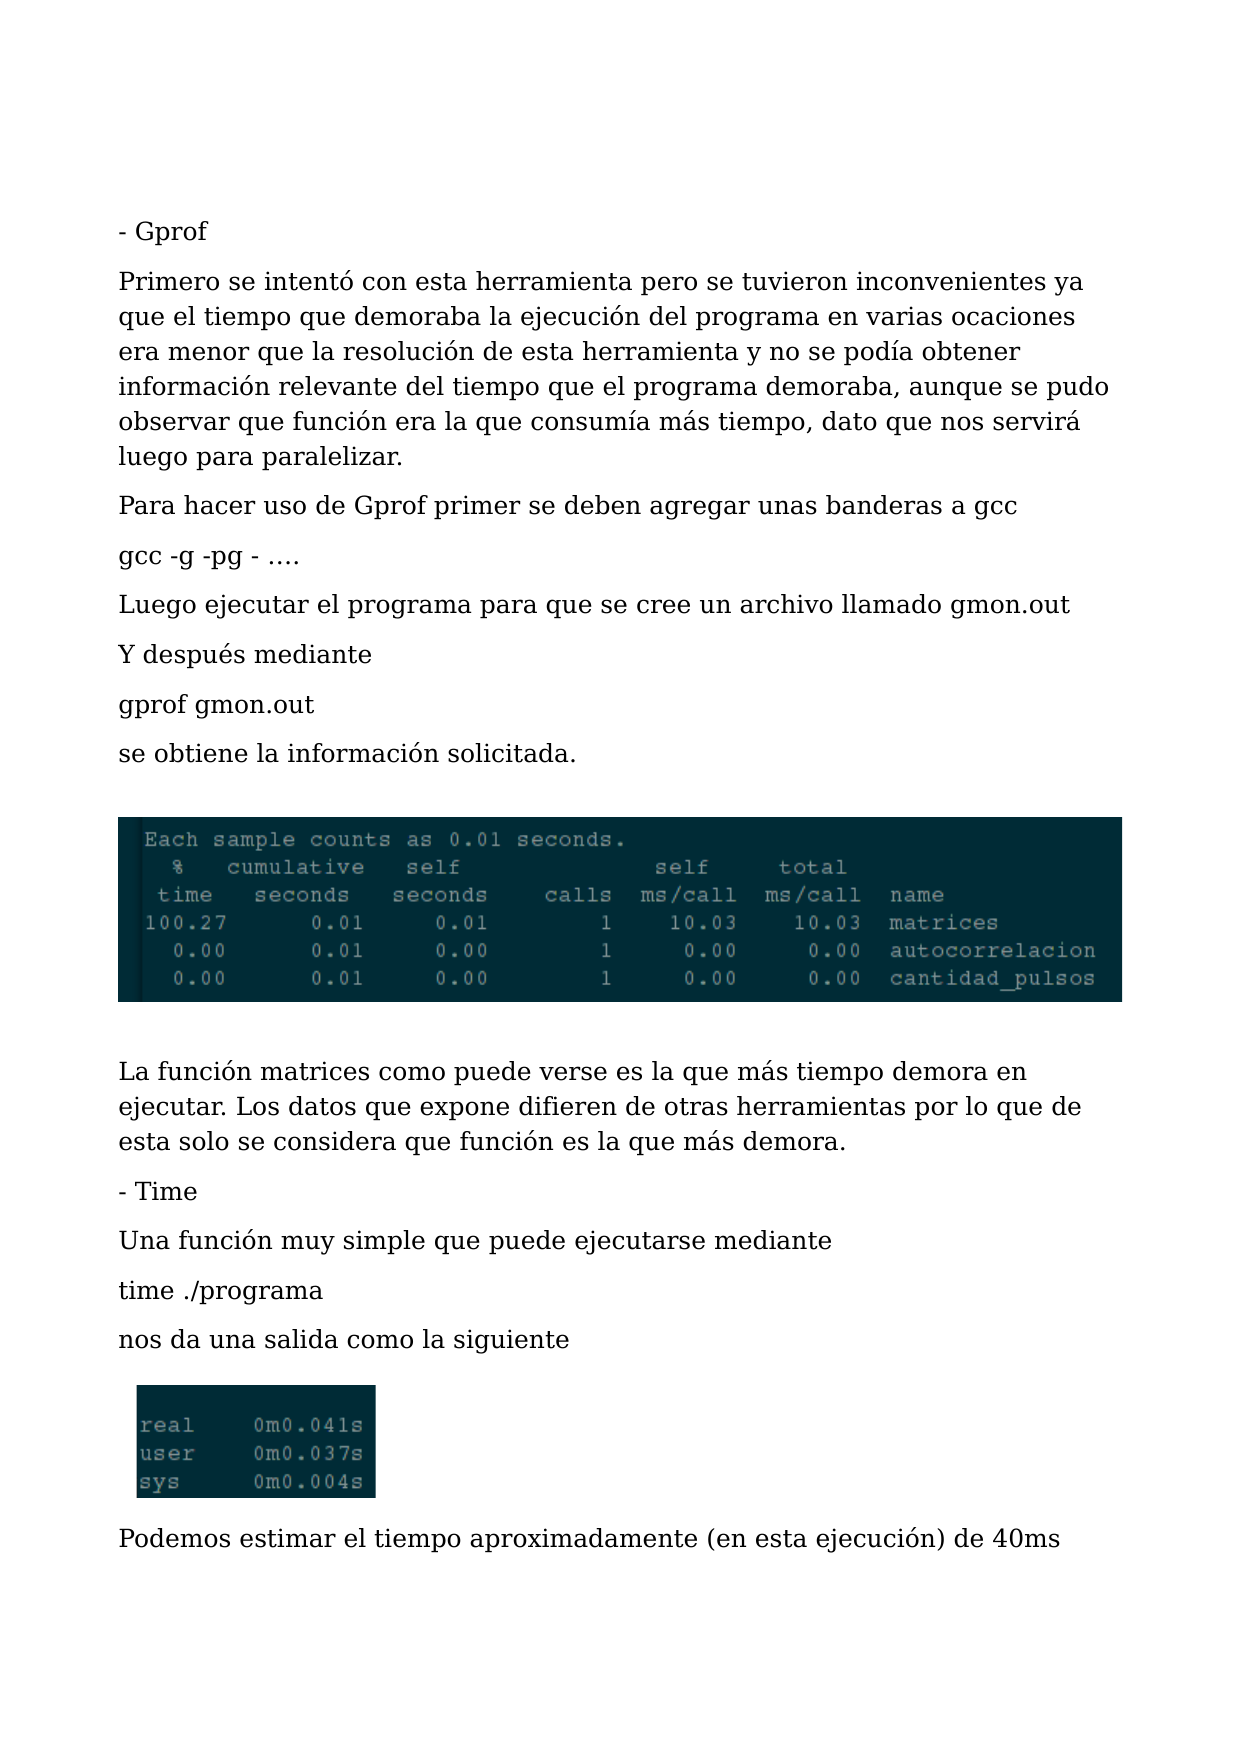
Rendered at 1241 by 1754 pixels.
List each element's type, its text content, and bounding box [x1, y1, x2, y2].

picture [657, 863, 665, 873]
picture [284, 891, 294, 901]
picture [266, 1478, 280, 1488]
picture [137, 817, 142, 1002]
picture [797, 885, 805, 903]
picture [1016, 974, 1026, 989]
picture [603, 971, 608, 984]
picture [1085, 974, 1093, 984]
picture [727, 943, 734, 957]
picture [340, 1475, 348, 1488]
picture [479, 943, 486, 957]
picture [603, 943, 610, 957]
picture [311, 836, 322, 846]
picture [808, 860, 818, 873]
picture [713, 943, 720, 957]
picture [175, 943, 182, 957]
picture [255, 863, 267, 873]
picture [450, 891, 459, 901]
picture [229, 863, 239, 873]
picture [686, 943, 693, 957]
picture [838, 860, 845, 873]
picture [822, 863, 832, 873]
text Podemos estimar el tiempo aproximadamente (en esta ejecución) de 40ms [118, 1524, 1122, 1553]
picture [325, 888, 335, 901]
picture [229, 836, 252, 846]
picture [141, 1478, 150, 1488]
picture [243, 863, 252, 873]
picture [216, 943, 223, 957]
picture [201, 891, 211, 901]
picture [325, 1446, 333, 1460]
picture [255, 1418, 263, 1432]
picture [352, 1449, 361, 1460]
picture [932, 972, 943, 984]
picture [312, 891, 321, 901]
picture [933, 947, 943, 957]
picture [780, 861, 791, 873]
picture [312, 1418, 319, 1431]
text Una función muy simple que puede ejecutarse mediante [118, 1226, 1122, 1255]
picture [312, 1474, 319, 1488]
picture [589, 888, 598, 901]
picture [890, 919, 901, 929]
picture [451, 832, 458, 846]
picture [169, 1478, 178, 1488]
picture [142, 1421, 152, 1432]
picture [408, 891, 418, 901]
picture [907, 947, 915, 957]
picture [465, 971, 472, 984]
picture [202, 971, 210, 984]
text Luego ejecutar el programa para que se cree un archivo llamado gmon.out [118, 591, 1122, 620]
picture [601, 836, 610, 846]
picture [727, 971, 734, 984]
picture [960, 947, 971, 957]
picture [603, 916, 610, 929]
picture [298, 863, 307, 873]
picture [1043, 947, 1053, 957]
picture [851, 971, 859, 984]
picture [672, 916, 679, 929]
picture [891, 947, 902, 957]
picture [175, 916, 182, 929]
picture [546, 836, 556, 846]
picture [891, 974, 902, 984]
picture [408, 863, 417, 873]
picture [795, 863, 805, 873]
picture [519, 836, 527, 846]
picture [714, 888, 722, 901]
text time ./programa [118, 1276, 1122, 1305]
picture [216, 971, 223, 984]
picture [810, 943, 817, 957]
picture [974, 919, 984, 929]
picture [255, 1474, 263, 1488]
picture [365, 833, 376, 846]
picture [727, 888, 736, 901]
picture [312, 1446, 319, 1460]
picture [1002, 947, 1012, 957]
picture [905, 919, 916, 929]
picture [313, 943, 320, 957]
picture [328, 863, 334, 873]
picture [1030, 974, 1039, 984]
picture [354, 916, 362, 929]
picture [560, 891, 571, 901]
picture [918, 946, 927, 952]
picture [380, 836, 389, 846]
picture [838, 888, 846, 901]
picture [326, 1474, 333, 1488]
picture [313, 971, 320, 984]
picture [147, 916, 155, 929]
picture [175, 887, 183, 901]
picture [161, 916, 168, 929]
picture [588, 832, 598, 846]
picture [270, 891, 280, 901]
picture [437, 916, 444, 929]
text La función matrices como puede verse es la que más tiempo demora en ejecutar. Los datos que expone difieren de otras herramientas por lo que de esta solo se considera que función es la que más demora. [118, 1057, 1122, 1156]
picture [657, 891, 665, 901]
picture [1045, 971, 1052, 984]
picture [1030, 947, 1040, 957]
picture [326, 1418, 333, 1432]
picture [905, 891, 931, 901]
picture [1059, 947, 1067, 957]
picture [684, 891, 694, 901]
picture [560, 836, 570, 846]
text - Time [118, 1177, 1122, 1206]
text gcc -g -pg - …. [118, 541, 1122, 570]
picture [355, 943, 361, 957]
picture [809, 891, 819, 901]
picture [202, 943, 210, 957]
picture [919, 974, 928, 984]
picture [202, 916, 210, 929]
picture [1071, 947, 1081, 957]
picture [422, 836, 430, 846]
picture [988, 919, 997, 929]
picture [479, 916, 486, 929]
text Primero se intentó con esta herramienta pero se tuvieron inconvenientes ya que el tiempo que demoraba la ejecución del programa en varias ocaciones era menor que la resolución de esta herramienta y no se podía obtener información relevante del tiempo que el programa demoraba, aunque se pudo observar que función era la que consumía más tiempo, dato que nos servirá luego para paralelizar. [118, 267, 1122, 471]
picture [905, 974, 915, 984]
picture [810, 971, 817, 984]
picture [257, 836, 266, 850]
picture [960, 919, 971, 929]
text nos da una salida como la siguiente [118, 1325, 1122, 1354]
picture [713, 971, 720, 984]
picture [175, 971, 182, 984]
picture [286, 860, 293, 873]
picture [160, 836, 170, 846]
picture [465, 916, 472, 929]
picture [477, 891, 486, 901]
picture [154, 1478, 165, 1493]
picture [670, 863, 681, 873]
picture [340, 1418, 346, 1432]
picture [698, 891, 709, 901]
picture [933, 919, 944, 929]
picture [188, 832, 197, 846]
picture [437, 860, 445, 873]
picture [216, 916, 225, 929]
picture [311, 861, 321, 873]
picture [810, 916, 817, 929]
picture [838, 943, 845, 957]
picture [892, 891, 901, 901]
picture [267, 1449, 280, 1460]
picture [713, 916, 720, 929]
picture [479, 832, 486, 846]
picture [451, 860, 459, 866]
picture [948, 919, 957, 929]
text se obtiene la información solicitada. [118, 739, 1122, 768]
picture [141, 1449, 151, 1460]
picture [989, 947, 1000, 957]
picture [463, 888, 473, 901]
picture [822, 891, 833, 901]
picture [340, 1446, 349, 1460]
picture [355, 971, 360, 984]
picture [256, 891, 265, 901]
picture [394, 891, 403, 901]
picture [601, 891, 610, 901]
picture [1017, 943, 1026, 957]
picture [173, 836, 183, 846]
picture [186, 891, 199, 901]
picture [341, 971, 348, 984]
picture [184, 1449, 195, 1460]
picture [672, 887, 681, 903]
picture [422, 863, 432, 873]
picture [146, 832, 156, 846]
picture [313, 916, 320, 929]
picture [339, 891, 348, 901]
picture [341, 943, 348, 957]
picture [437, 943, 444, 957]
picture [169, 1421, 179, 1432]
picture [422, 891, 432, 901]
picture [341, 863, 349, 873]
picture [574, 836, 584, 846]
picture [975, 947, 986, 957]
picture [352, 1478, 361, 1488]
picture [838, 971, 845, 984]
picture [283, 1418, 291, 1431]
picture [796, 916, 804, 929]
picture [169, 1449, 179, 1460]
picture [408, 836, 419, 846]
picture [255, 1446, 262, 1460]
picture [1071, 974, 1081, 984]
picture [160, 888, 169, 901]
picture [353, 1421, 361, 1432]
picture [437, 971, 444, 984]
picture [479, 971, 486, 984]
picture [341, 916, 348, 929]
picture [465, 943, 472, 957]
picture [283, 1474, 291, 1488]
picture [949, 970, 955, 984]
picture [173, 860, 182, 873]
picture [686, 916, 693, 929]
picture [838, 916, 845, 929]
picture [155, 1449, 164, 1460]
picture [184, 1418, 193, 1432]
picture [353, 836, 363, 846]
text - Gprof [118, 217, 1122, 246]
picture [575, 888, 584, 901]
picture [988, 971, 998, 984]
picture [918, 919, 927, 924]
picture [155, 1421, 165, 1432]
picture [686, 860, 693, 873]
picture [325, 836, 335, 846]
picture [974, 974, 984, 984]
picture [532, 836, 542, 846]
picture [283, 1446, 291, 1460]
picture [851, 916, 859, 929]
picture [215, 836, 223, 846]
picture [851, 943, 859, 957]
text gprof gmon.out [118, 690, 1122, 719]
picture [546, 891, 556, 901]
picture [686, 971, 693, 984]
picture [284, 836, 294, 846]
picture [700, 860, 708, 873]
picture [436, 891, 446, 901]
picture [353, 863, 363, 873]
text Y después mediante [118, 640, 1122, 669]
picture [1085, 947, 1095, 957]
picture [1057, 974, 1066, 984]
picture [960, 971, 970, 984]
picture [270, 863, 280, 873]
picture [726, 916, 734, 929]
picture [766, 891, 789, 901]
picture [641, 891, 654, 901]
picture [933, 891, 943, 901]
picture [947, 947, 957, 957]
picture [298, 891, 308, 901]
text Para hacer uso de Gprof primer se deben agregar unas banderas a gcc [118, 491, 1122, 521]
picture [266, 1421, 279, 1432]
picture [341, 836, 349, 846]
picture [493, 832, 499, 846]
